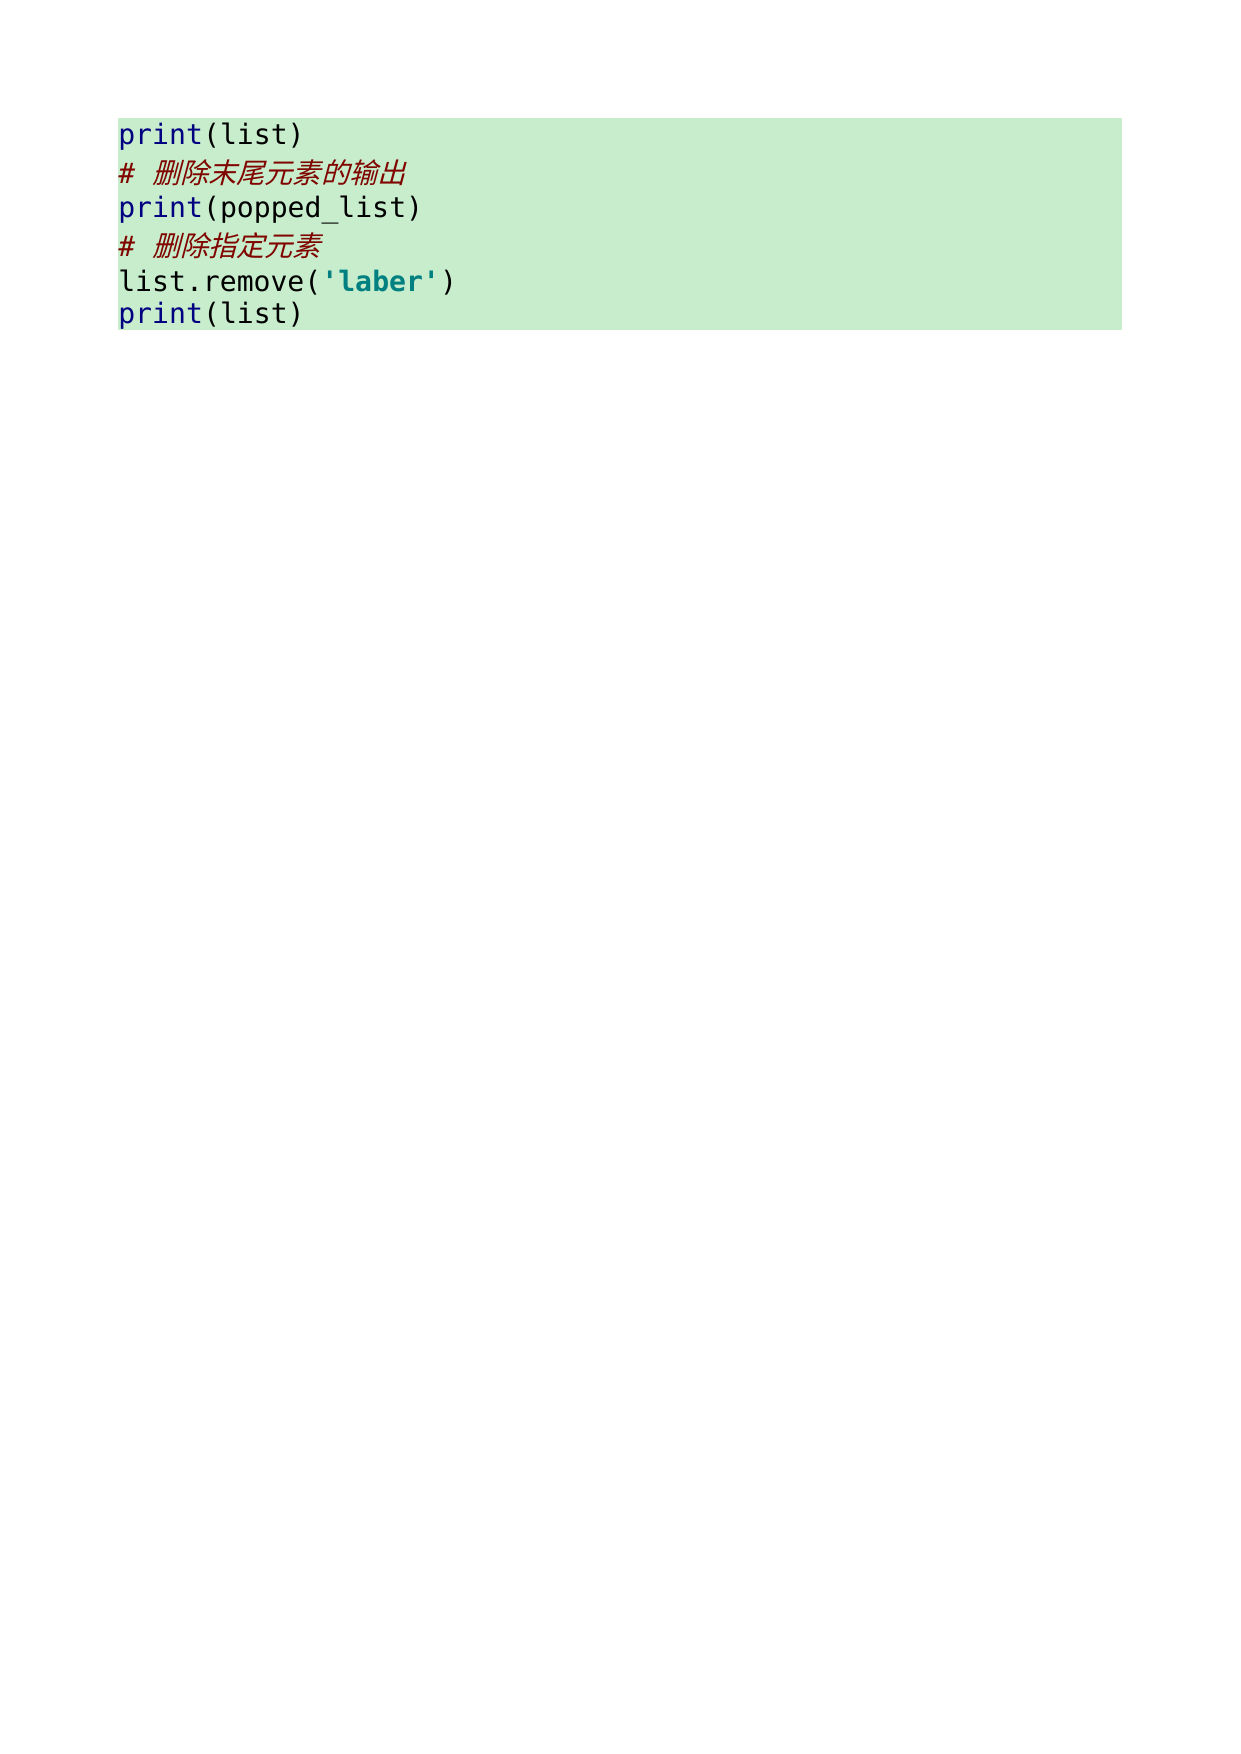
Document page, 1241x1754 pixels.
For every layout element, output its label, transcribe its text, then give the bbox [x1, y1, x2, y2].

text print(list) [118, 118, 1122, 151]
text print(list) [118, 298, 1122, 330]
text # 删除指定元素 [118, 224, 1122, 265]
text # 删除末尾元素的输出 [118, 151, 1122, 192]
text print(popped_list) [118, 192, 1122, 224]
text list.remove('laber') [118, 265, 1122, 298]
